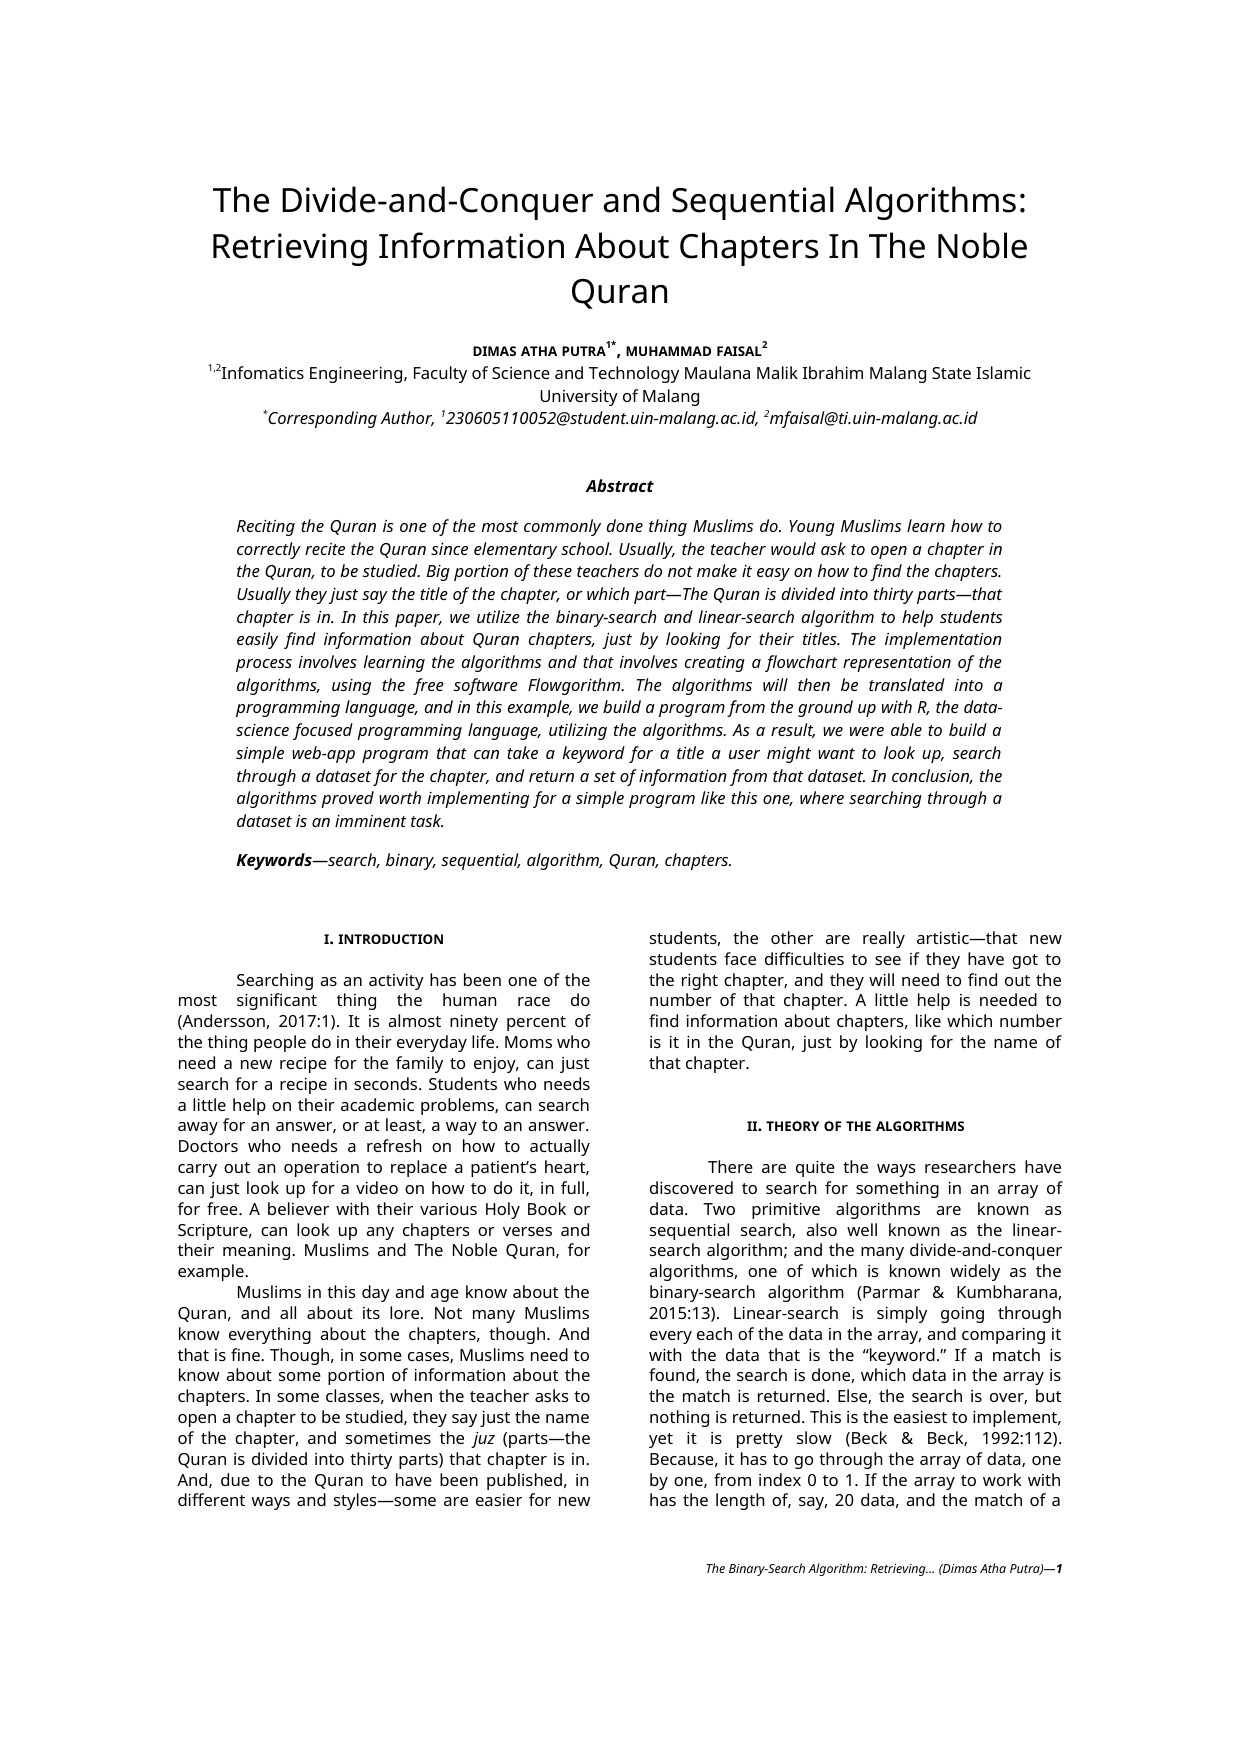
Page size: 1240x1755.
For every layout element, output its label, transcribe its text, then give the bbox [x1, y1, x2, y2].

text There are quite the ways researchers have discovered to search for something in an array of data. Two primitive algorithms are known as sequential search, also well known as the linear-search algorithm; and the many divide-and-conquer algorithms, one of which is known widely as the binary-search algorithm (Parmar & Kumbharana, 2015:13). Linear-search is simply going through every each of the data in the array, and comparing it with the data that is the “keyword.” If a match is found, the search is done, which data in the array is the match is returned. Else, the search is over, but nothing is returned. This is the easiest to implement, yet it is pretty slow (Beck & Beck, 1992:112). Because, it has to go through the array of data, one by one, from index 0 to 1. If the array to work with has the length of, say, 20 data, and the match of a [649, 1157, 1062, 1511]
text Muslims in this day and age know about the Quran, and all about its lore. Not many Muslims know everything about the chapters, though. And that is fine. Though, in some cases, Muslims need to know about some portion of information about the chapters. In some classes, when the teacher asks to open a chapter to be studied, they say just the name of the chapter, and sometimes the juz (parts—the Quran is divided into thirty parts) that chapter is in. And, due to the Quran to have been published, in different ways and styles—some are easier for new [177, 1282, 591, 1511]
title The Divide-and-Conquer and Sequential Algorithms: Retrieving Information About Chapters In The Noble Quran [177, 177, 1062, 313]
subtitle ii. theory of the algorithms [649, 1115, 1062, 1136]
text Abstract [177, 475, 1062, 498]
text Keywords—search, binary, sequential, algorithm, Quran, chapters. [236, 849, 1003, 872]
text Searching as an activity has been one of the most significant thing the human race do (Andersson, 2017:1). It is almost ninety percent of the thing people do in their everyday life. Moms who need a new recipe for the family to enjoy, can just search for a recipe in seconds. Students who needs a little help on their academic problems, can search away for an answer, or at least, a way to an answer. Doctors who needs a refresh on how to actually carry out an operation to replace a patient’s heart, can just look up for a video on how to do it, in full, for free. A believer with their various Holy Book or Scripture, can look up any chapters or verses and their meaning. Muslims and The Noble Quran, for example. [177, 969, 591, 1282]
text 1,2Infomatics Engineering, Faculty of Science and Technology Maulana Malik Ibrahim Malang State Islamic University of Malang [177, 361, 1062, 407]
text Reciting the Quran is one of the most commonly done thing Muslims do. Young Muslims learn how to correctly recite the Quran since elementary school. Usually, the teacher would ask to open a chapter in the Quran, to be studied. Big portion of these teachers do not make it easy on how to find the chapters. Usually they just say the title of the chapter, or which part—The Quran is divided into thirty parts—that chapter is in. In this paper, we utilize the binary-search and linear-search algorithm to help students easily find information about Quran chapters, just by looking for their titles. The implementation process involves learning the algorithms and that involves creating a flowchart representation of the algorithms, using the free software Flowgorithm. The algorithms will then be translated into a programming language, and in this example, we build a program from the ground up with R, the data-science focused programming language, utilizing the algorithms. As a result, we were able to build a simple web-app program that can take a keyword for a title a user might want to look up, search through a dataset for the chapter, and return a set of information from that dataset. In conclusion, the algorithms proved worth implementing for a simple program like this one, where searching through a dataset is an imminent task. [236, 514, 1003, 832]
text dimas atha putra1*, muhammad faisal2 [177, 339, 1062, 361]
text students, the other are really artistic—that new students face difficulties to see if they have got to the right chapter, and they will need to find out the number of that chapter. A little help is needed to find information about chapters, like which number is it in the Quran, just by looking for the name of that chapter. [649, 928, 1062, 1073]
text *Corresponding Author, 1230605110052@student.uin-malang.ac.id, 2mfaisal@ti.uin-malang.ac.id [177, 407, 1062, 452]
subtitle i. introduction [177, 928, 591, 948]
